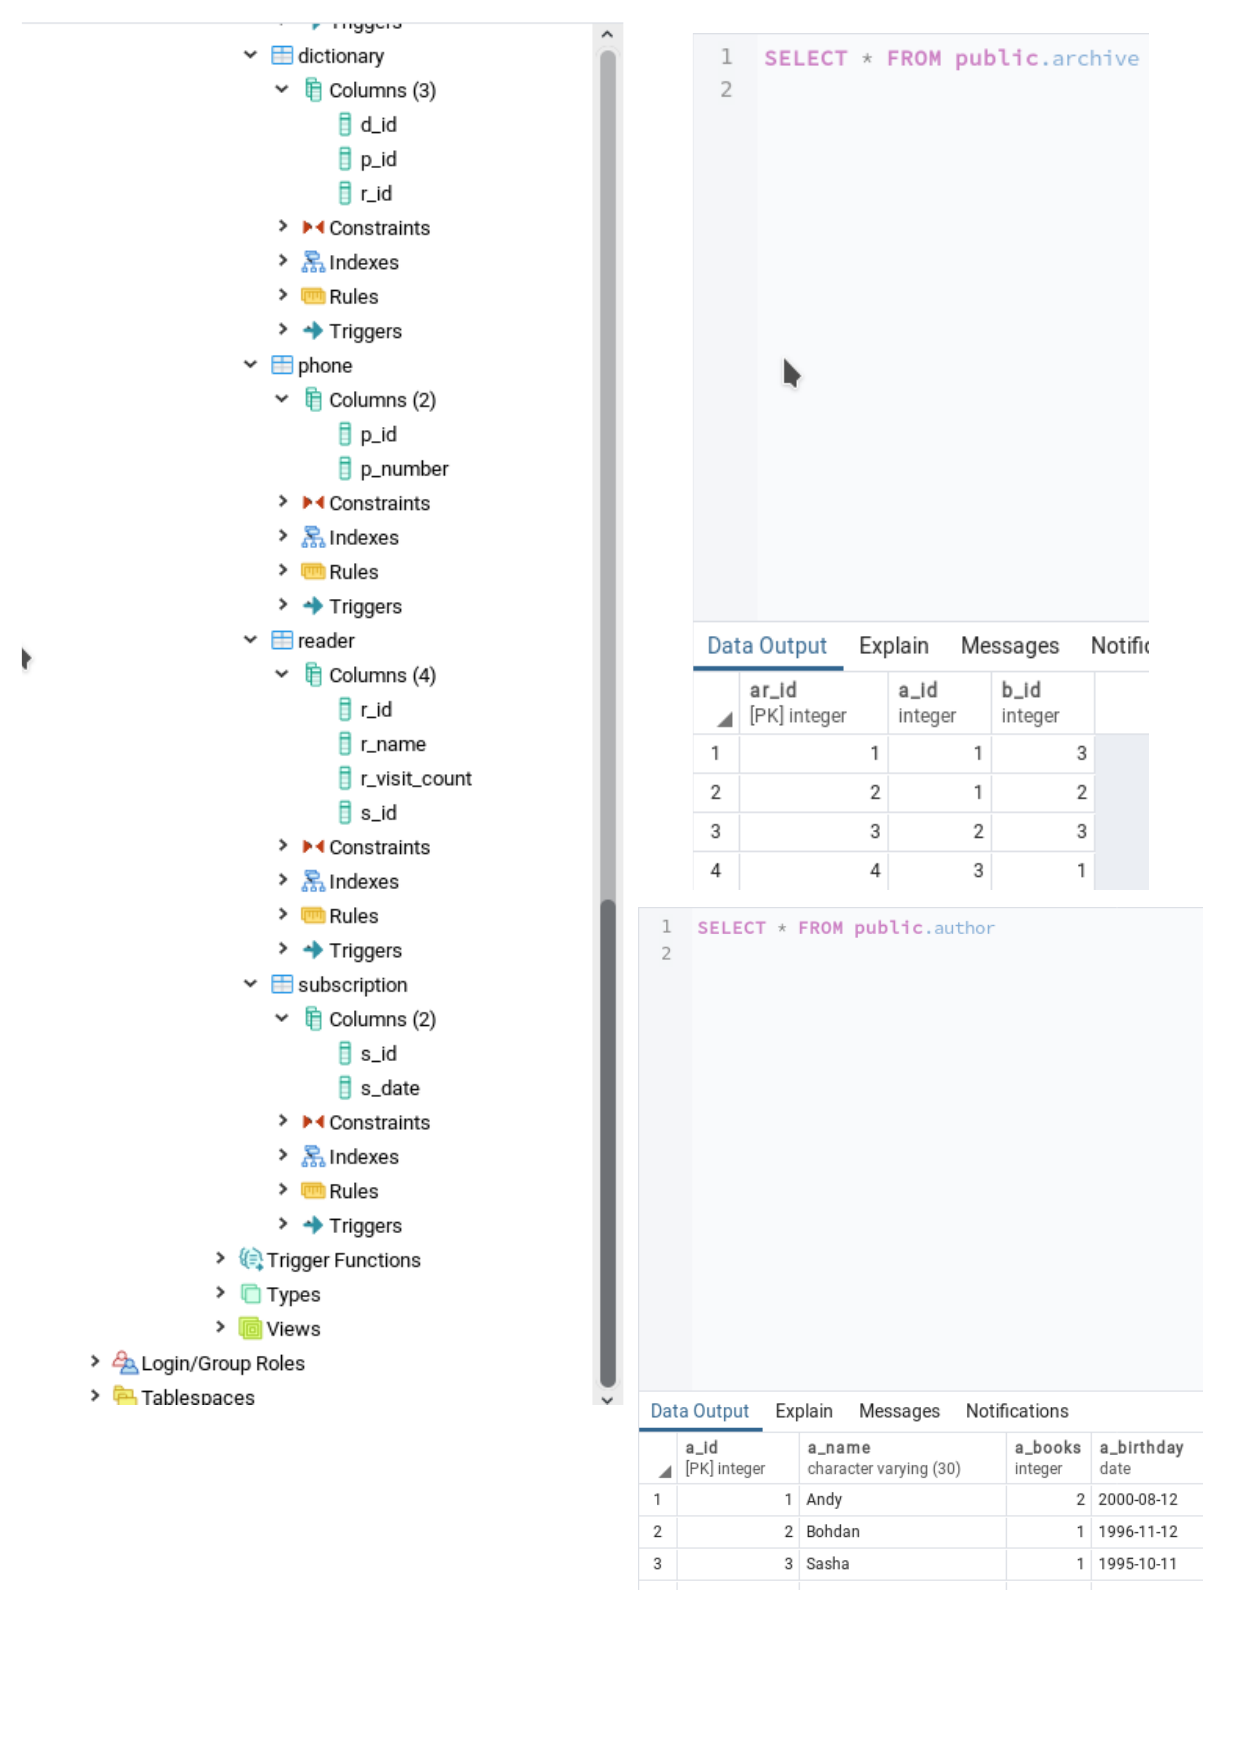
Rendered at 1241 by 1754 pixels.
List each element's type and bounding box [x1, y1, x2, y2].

picture [21, 21, 624, 1405]
picture [638, 907, 1203, 1590]
picture [692, 33, 1149, 890]
